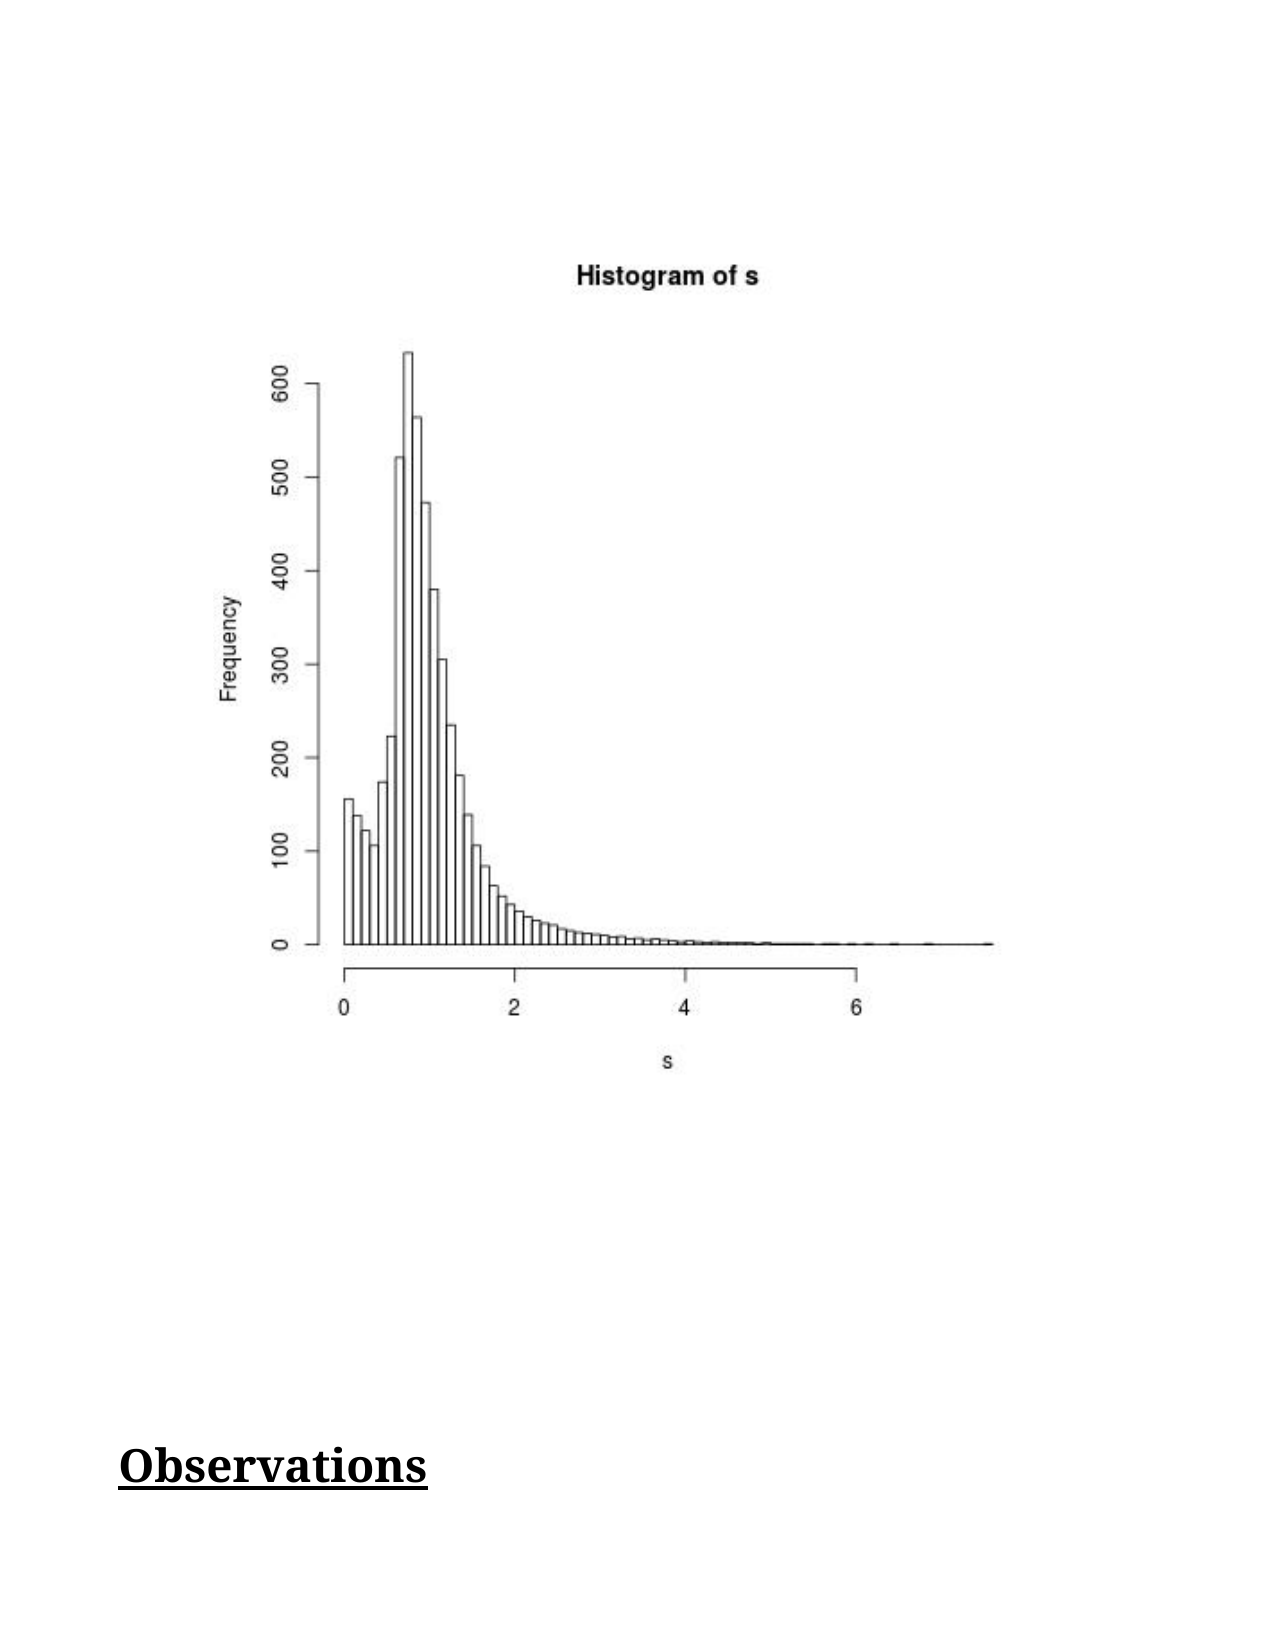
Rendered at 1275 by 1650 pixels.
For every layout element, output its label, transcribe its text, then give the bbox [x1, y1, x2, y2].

text Observations [118, 1434, 1157, 1496]
picture [213, 221, 1073, 1104]
